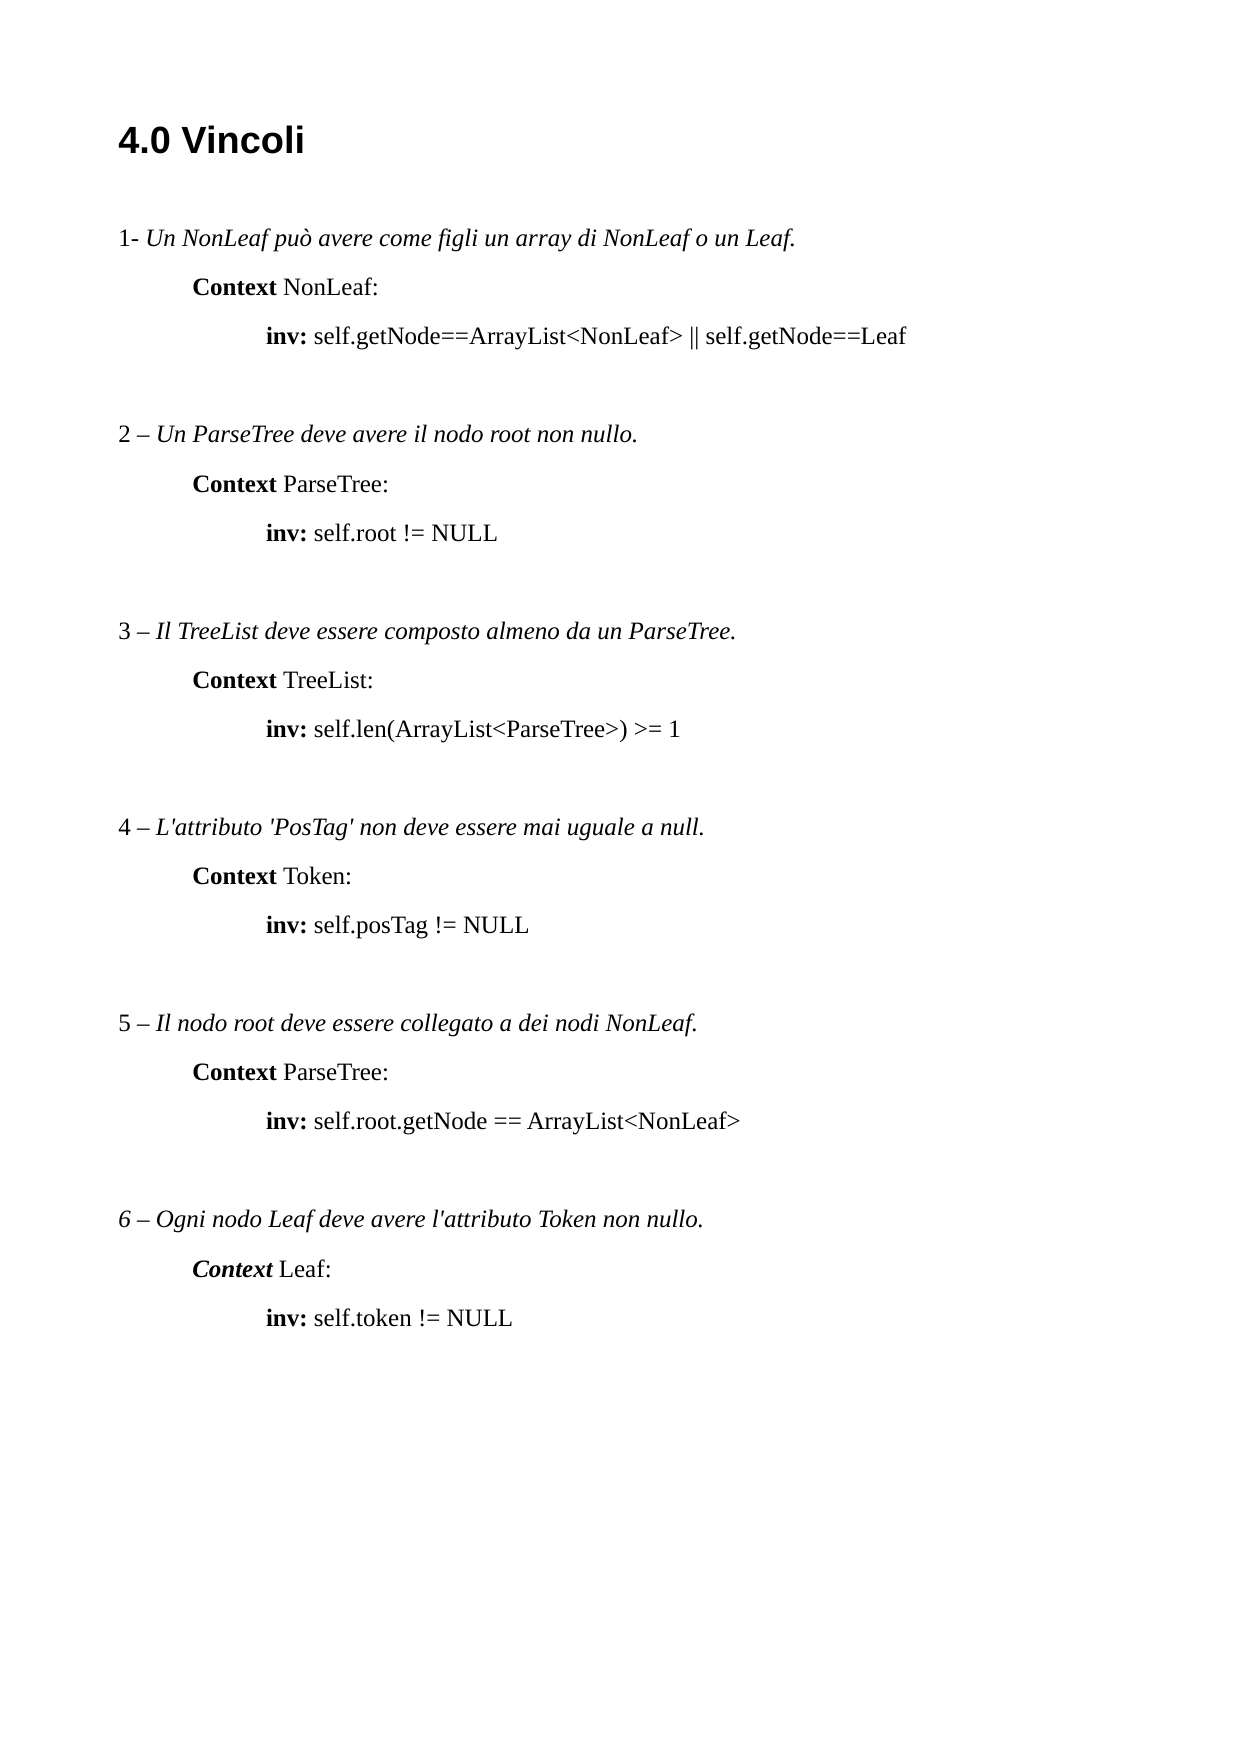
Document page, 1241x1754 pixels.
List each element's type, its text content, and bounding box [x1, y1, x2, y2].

text 2 – Un ParseTree deve avere il nodo root non nullo. [118, 419, 1122, 448]
text Context ParseTree: [118, 469, 1122, 497]
text inv: self.posTag != NULL [118, 910, 1122, 939]
text 6 – Ogni nodo Leaf deve avere l'attributo Token non nullo. [118, 1204, 1122, 1233]
text Context Token: [118, 861, 1122, 890]
text inv: self.root != NULL [118, 518, 1122, 546]
text Context TreeList: [118, 665, 1122, 694]
text inv: self.len(ArrayList<ParseTree>) >= 1 [118, 714, 1122, 743]
text inv: self.root.getNode == ArrayList<NonLeaf> [118, 1106, 1122, 1135]
text 5 – Il nodo root deve essere collegato a dei nodi NonLeaf. [118, 1008, 1122, 1037]
text 4 – L'attributo 'PosTag' non deve essere mai uguale a null. [118, 812, 1122, 841]
subtitle 4.0 Vincoli [118, 118, 1122, 162]
text 3 – Il TreeList deve essere composto almeno da un ParseTree. [118, 616, 1122, 644]
text inv: self.token != NULL [118, 1303, 1122, 1331]
text Context ParseTree: [118, 1057, 1122, 1086]
text inv: self.getNode==ArrayList<NonLeaf> || self.getNode==Leaf [118, 321, 1122, 350]
text Context NonLeaf: [118, 272, 1122, 301]
text Context Leaf: [118, 1254, 1122, 1282]
text 1- Un NonLeaf può avere come figli un array di NonLeaf o un Leaf. [118, 223, 1122, 252]
